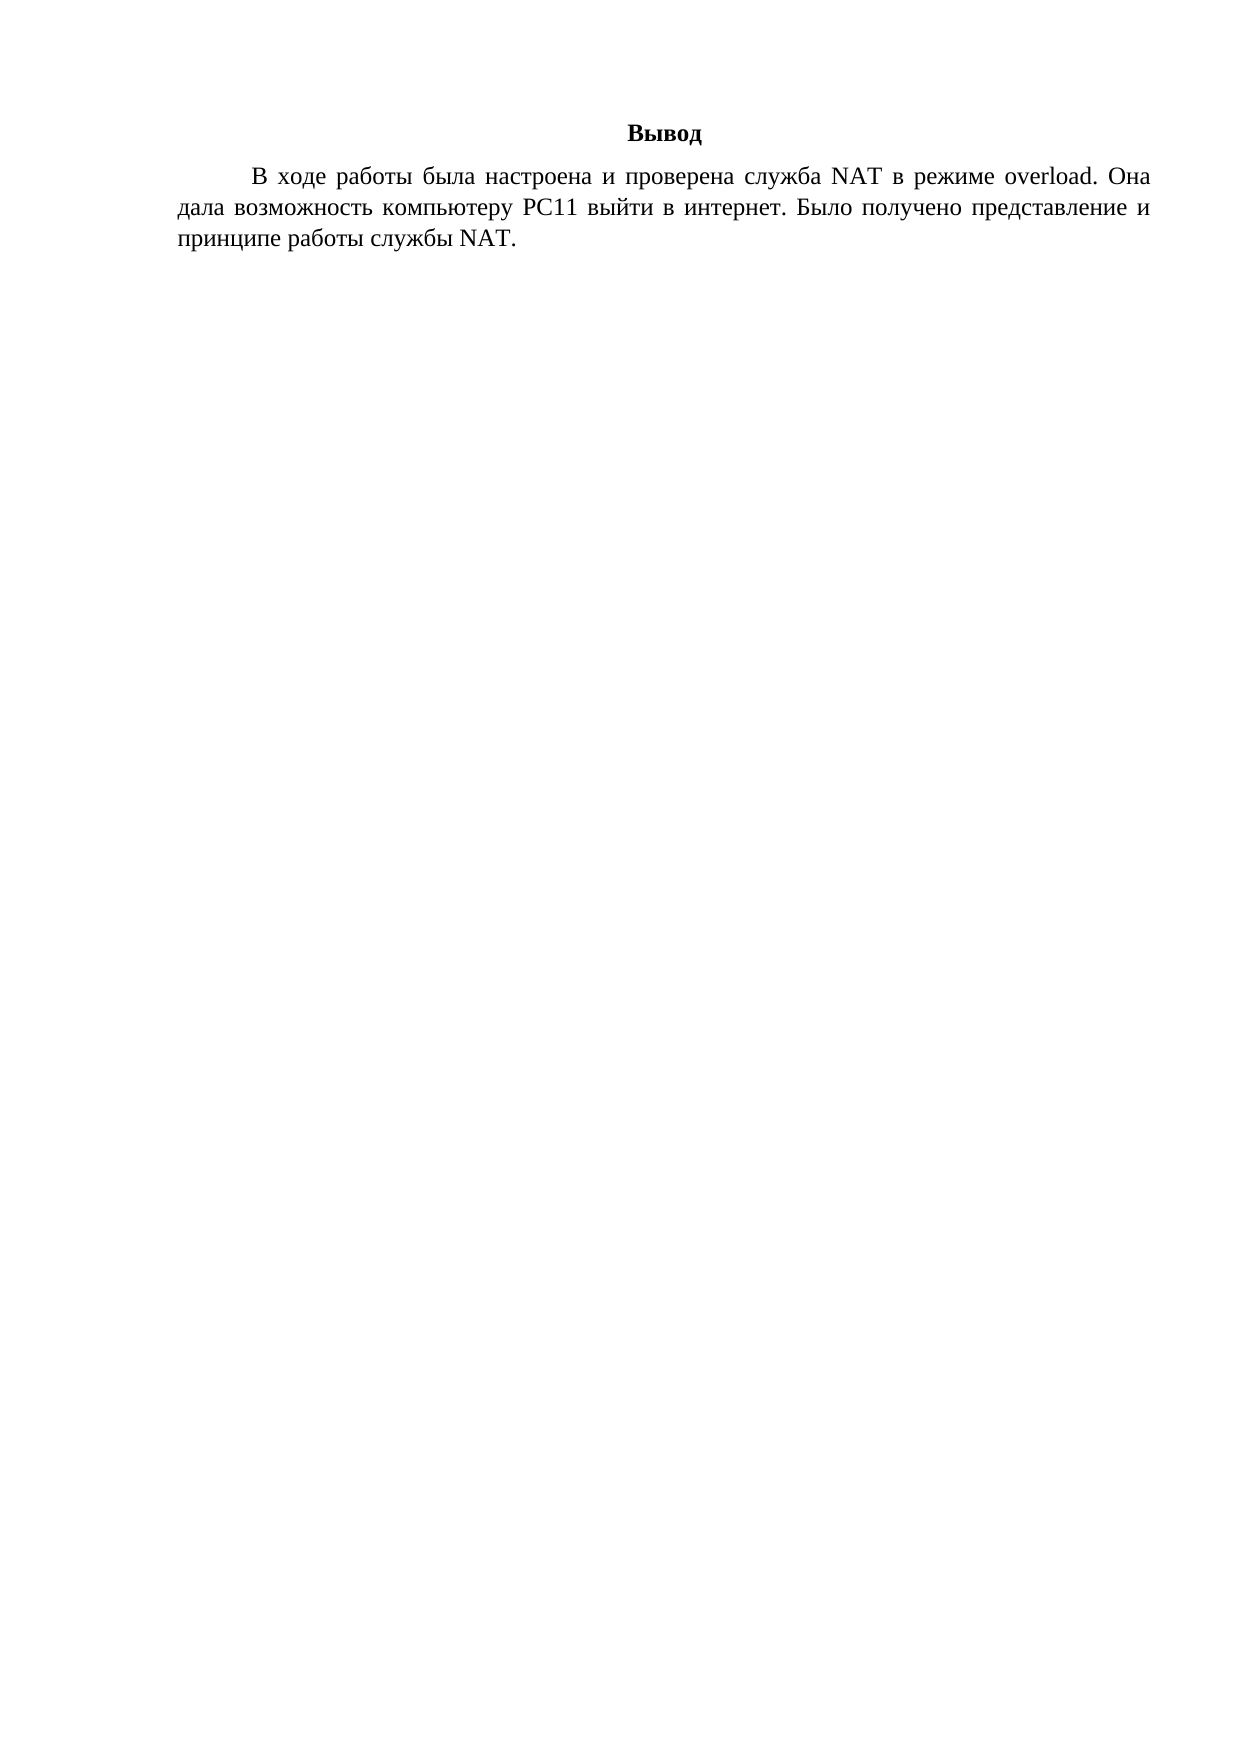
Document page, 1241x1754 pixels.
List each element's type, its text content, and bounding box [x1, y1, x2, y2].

text Вывод [177, 118, 1152, 147]
text В ходе работы была настроена и проверена служба NAT в режиме overload. Она дала возможность компьютеру PC11 выйти в интернет. Было получено представление и принципе работы службы NAT. [177, 161, 1152, 252]
